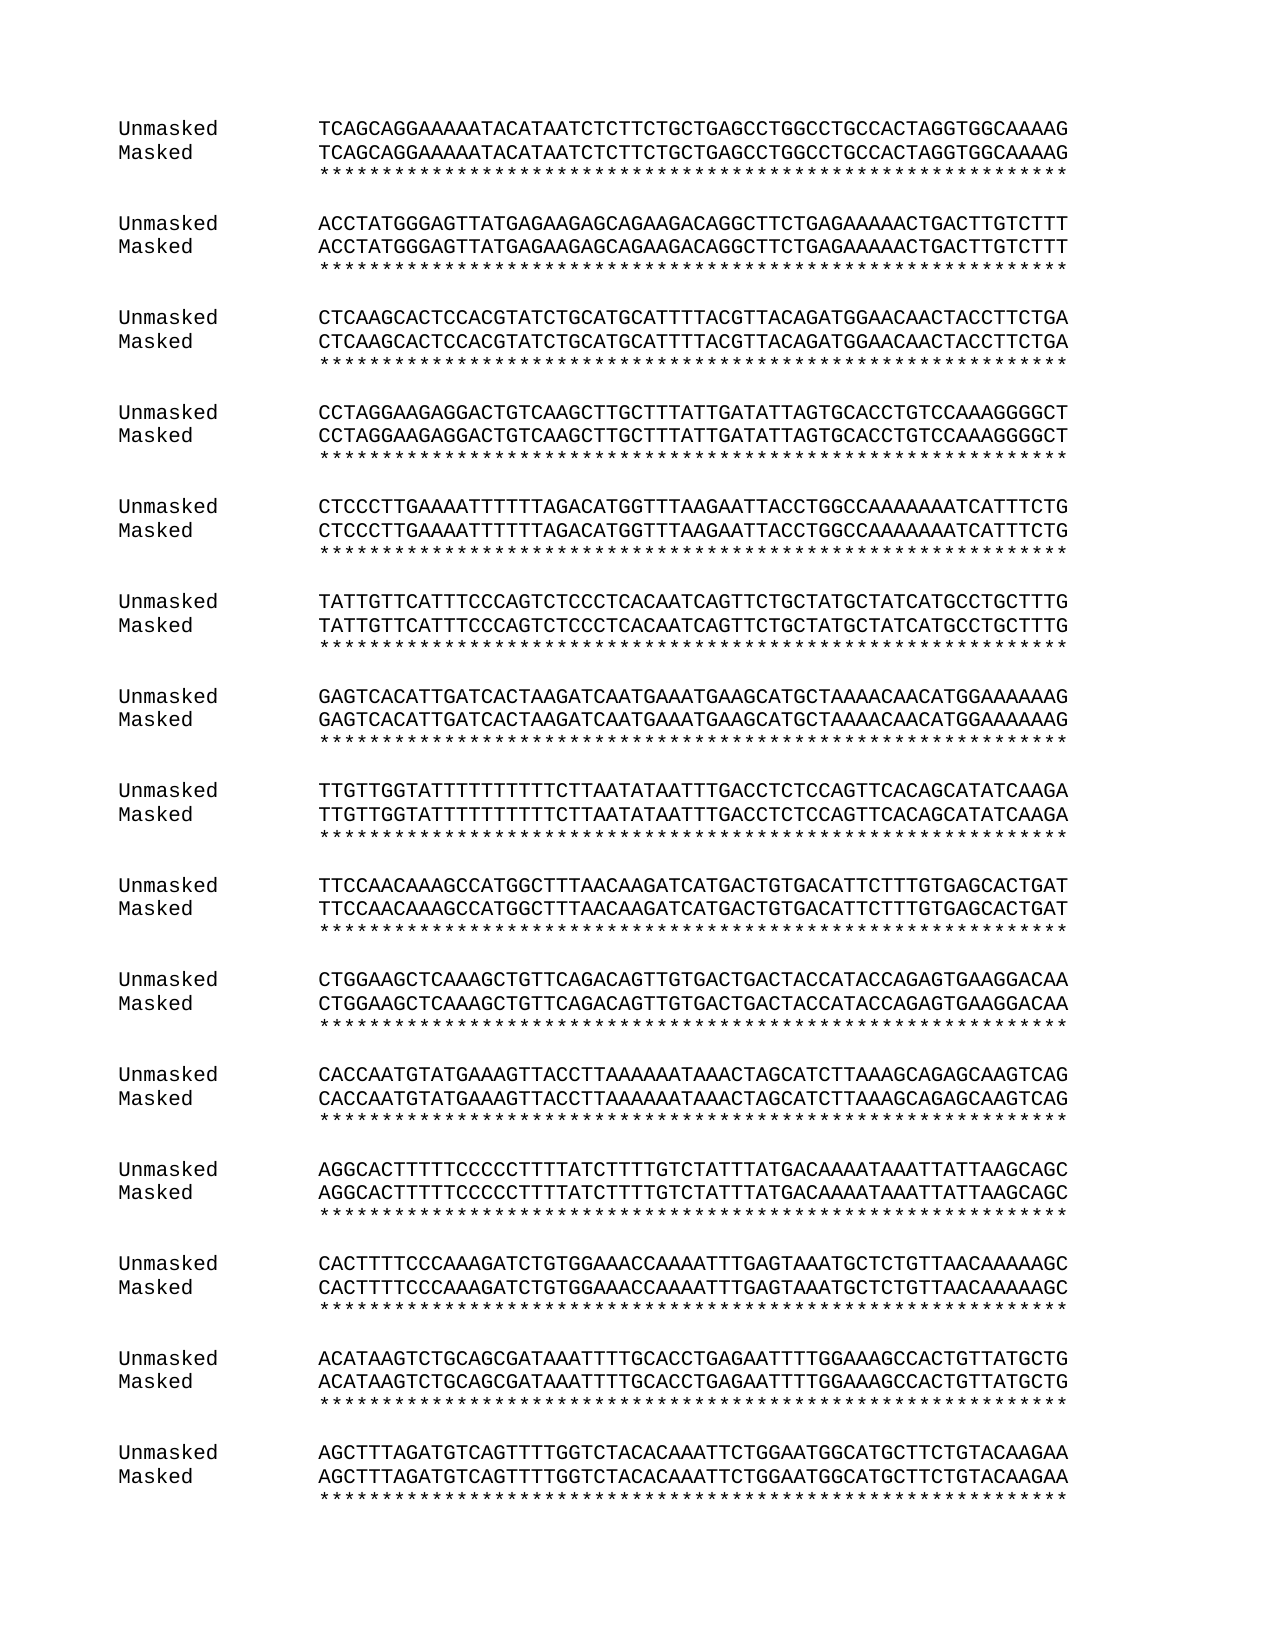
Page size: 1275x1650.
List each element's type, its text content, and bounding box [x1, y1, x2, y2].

text Unmasked AGCTTTAGATGTCAGTTTTGGTCTACACAAATTCTGGAATGGCATGCTTCTGTACAAGAA [118, 1442, 1157, 1466]
text Masked ACATAAGTCTGCAGCGATAAATTTTGCACCTGAGAATTTTGGAAAGCCACTGTTATGCTG [118, 1371, 1157, 1395]
text ************************************************************ [118, 1111, 1157, 1135]
text ************************************************************ [118, 449, 1157, 473]
text Unmasked ACCTATGGGAGTTATGAGAAGAGCAGAAGACAGGCTTCTGAGAAAAACTGACTTGTCTTT [118, 213, 1157, 236]
text Masked CTCAAGCACTCCACGTATCTGCATGCATTTTACGTTACAGATGGAACAACTACCTTCTGA [118, 331, 1157, 354]
text Unmasked TCAGCAGGAAAAATACATAATCTCTTCTGCTGAGCCTGGCCTGCCACTAGGTGGCAAAAG [118, 118, 1157, 142]
text ************************************************************ [118, 922, 1157, 946]
text Unmasked CACTTTTCCCAAAGATCTGTGGAAACCAAAATTTGAGTAAATGCTCTGTTAACAAAAAGC [118, 1253, 1157, 1277]
text ************************************************************ [118, 827, 1157, 851]
text Masked TATTGTTCATTTCCCAGTCTCCCTCACAATCAGTTCTGCTATGCTATCATGCCTGCTTTG [118, 615, 1157, 638]
text Masked CACCAATGTATGAAAGTTACCTTAAAAAATAAACTAGCATCTTAAAGCAGAGCAAGTCAG [118, 1088, 1157, 1111]
text Unmasked CACCAATGTATGAAAGTTACCTTAAAAAATAAACTAGCATCTTAAAGCAGAGCAAGTCAG [118, 1064, 1157, 1088]
text ************************************************************ [118, 1395, 1157, 1419]
text Unmasked AGGCACTTTTTCCCCCTTTTATCTTTTGTCTATTTATGACAAAATAAATTATTAAGCAGC [118, 1158, 1157, 1182]
text Masked TTCCAACAAAGCCATGGCTTTAACAAGATCATGACTGTGACATTCTTTGTGAGCACTGAT [118, 898, 1157, 922]
text Masked CTCCCTTGAAAATTTTTTAGACATGGTTTAAGAATTACCTGGCCAAAAAAATCATTTCTG [118, 520, 1157, 544]
text Masked GAGTCACATTGATCACTAAGATCAATGAAATGAAGCATGCTAAAACAACATGGAAAAAAG [118, 709, 1157, 733]
text Unmasked CTCAAGCACTCCACGTATCTGCATGCATTTTACGTTACAGATGGAACAACTACCTTCTGA [118, 307, 1157, 331]
text ************************************************************ [118, 1489, 1157, 1513]
text Masked ACCTATGGGAGTTATGAGAAGAGCAGAAGACAGGCTTCTGAGAAAAACTGACTTGTCTTT [118, 236, 1157, 260]
text ************************************************************ [118, 544, 1157, 567]
text ************************************************************ [118, 1300, 1157, 1324]
text Masked AGCTTTAGATGTCAGTTTTGGTCTACACAAATTCTGGAATGGCATGCTTCTGTACAAGAA [118, 1466, 1157, 1489]
text ************************************************************ [118, 260, 1157, 284]
text ************************************************************ [118, 733, 1157, 757]
text Masked CACTTTTCCCAAAGATCTGTGGAAACCAAAATTTGAGTAAATGCTCTGTTAACAAAAAGC [118, 1277, 1157, 1300]
text Unmasked CTCCCTTGAAAATTTTTTAGACATGGTTTAAGAATTACCTGGCCAAAAAAATCATTTCTG [118, 496, 1157, 520]
text ************************************************************ [118, 354, 1157, 378]
text Unmasked CTGGAAGCTCAAAGCTGTTCAGACAGTTGTGACTGACTACCATACCAGAGTGAAGGACAA [118, 969, 1157, 993]
text Masked CCTAGGAAGAGGACTGTCAAGCTTGCTTTATTGATATTAGTGCACCTGTCCAAAGGGGCT [118, 426, 1157, 449]
text ************************************************************ [118, 165, 1157, 189]
text Masked CTGGAAGCTCAAAGCTGTTCAGACAGTTGTGACTGACTACCATACCAGAGTGAAGGACAA [118, 993, 1157, 1017]
text ************************************************************ [118, 638, 1157, 662]
text Unmasked TTCCAACAAAGCCATGGCTTTAACAAGATCATGACTGTGACATTCTTTGTGAGCACTGAT [118, 875, 1157, 898]
text ************************************************************ [118, 1206, 1157, 1229]
text Unmasked GAGTCACATTGATCACTAAGATCAATGAAATGAAGCATGCTAAAACAACATGGAAAAAAG [118, 686, 1157, 709]
text Unmasked CCTAGGAAGAGGACTGTCAAGCTTGCTTTATTGATATTAGTGCACCTGTCCAAAGGGGCT [118, 402, 1157, 426]
text Masked AGGCACTTTTTCCCCCTTTTATCTTTTGTCTATTTATGACAAAATAAATTATTAAGCAGC [118, 1182, 1157, 1206]
text Unmasked ACATAAGTCTGCAGCGATAAATTTTGCACCTGAGAATTTTGGAAAGCCACTGTTATGCTG [118, 1348, 1157, 1371]
text Masked TTGTTGGTATTTTTTTTTTCTTAATATAATTTGACCTCTCCAGTTCACAGCATATCAAGA [118, 804, 1157, 827]
text Masked TCAGCAGGAAAAATACATAATCTCTTCTGCTGAGCCTGGCCTGCCACTAGGTGGCAAAAG [118, 142, 1157, 165]
text ************************************************************ [118, 1017, 1157, 1040]
text Unmasked TATTGTTCATTTCCCAGTCTCCCTCACAATCAGTTCTGCTATGCTATCATGCCTGCTTTG [118, 591, 1157, 615]
text Unmasked TTGTTGGTATTTTTTTTTTCTTAATATAATTTGACCTCTCCAGTTCACAGCATATCAAGA [118, 780, 1157, 804]
